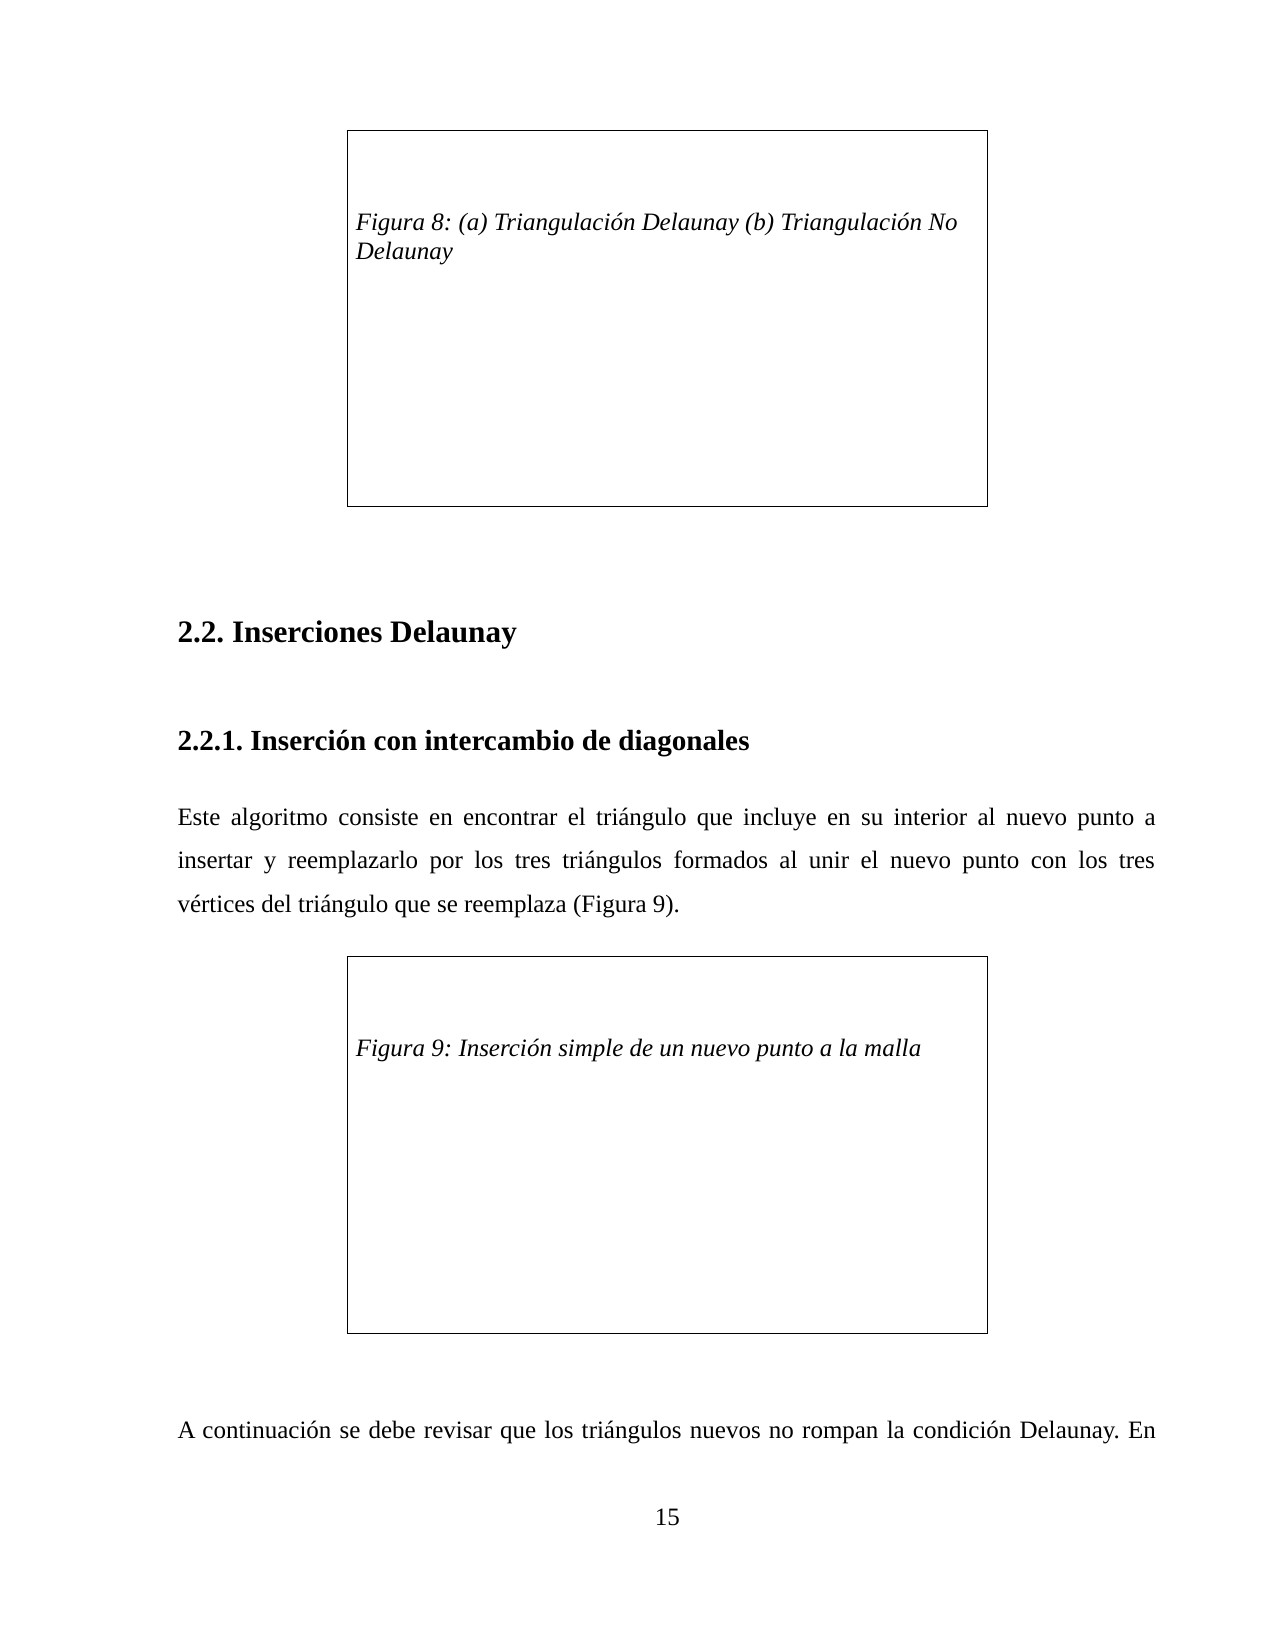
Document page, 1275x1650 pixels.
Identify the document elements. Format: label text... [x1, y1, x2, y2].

text Este algoritmo consiste en encontrar el triángulo que incluye en su interior al nuevo punto a insertar y reemplazarlo por los tres triángulos formados al unir el nuevo punto con los tres vértices del triángulo que se reemplaza (Figura 9). [177, 802, 1157, 917]
subtitle Inserciones Delaunay [177, 613, 1157, 649]
text Figura 9: Inserción simple de un nuevo punto a la malla [356, 1033, 978, 1062]
text Figura 8: (a) Triangulación Delaunay (b) Triangulación No Delaunay [356, 207, 978, 264]
text A continuación se debe revisar que los triángulos nuevos no rompan la condición Delaunay. En [177, 1415, 1157, 1443]
subtitle Inserción con intercambio de diagonales [177, 723, 1157, 756]
